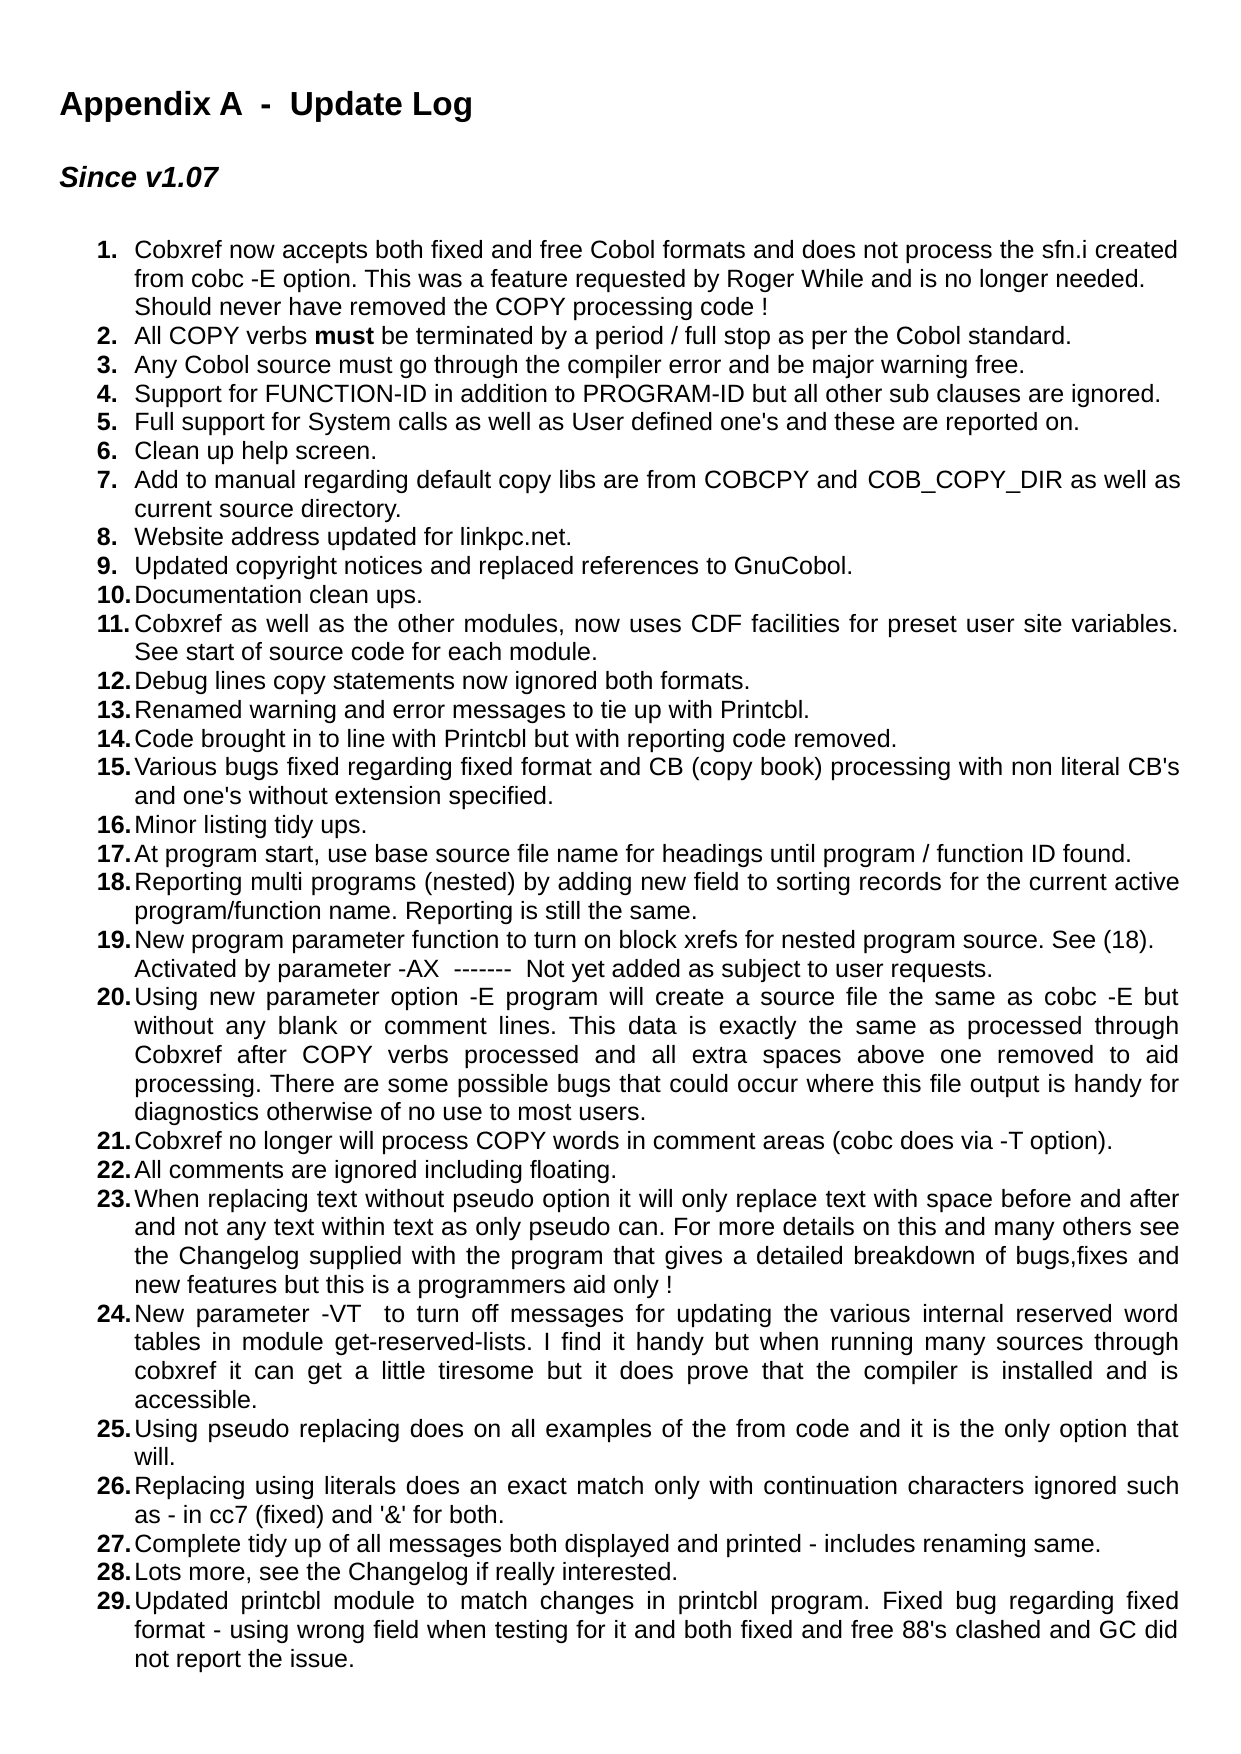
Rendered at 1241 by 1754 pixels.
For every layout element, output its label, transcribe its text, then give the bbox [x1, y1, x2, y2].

list Replacing using literals does an exact match only with continuation characters ignored such as - in cc7 (fixed) and '&' for both. [97, 1471, 1181, 1528]
list Should never have removed the COPY processing code ! [97, 292, 1181, 321]
list Cobxref as well as the other modules, now uses CDF facilities for preset user site variables. See start of source code for each module. [97, 608, 1181, 666]
list Cobxref now accepts both fixed and free Cobol formats and does not process the sfn.i created from cobc -E option. This was a feature requested by Roger While and is no longer needed. [97, 235, 1181, 292]
subtitle Appendix A - Update Log [59, 84, 1181, 122]
list Updated copyright notices and replaced references to GnuCobol. [97, 551, 1181, 580]
subtitle Since v1.07 [59, 160, 1181, 193]
list New parameter -VT to turn off messages for updating the various internal reserved word tables in module get-reserved-lists. I find it handy but when running many sources through cobxref it can get a little tiresome but it does prove that the compiler is installed and is accessible. [97, 1298, 1181, 1413]
list Code brought in to line with Printcbl but with reporting code removed. [97, 723, 1181, 752]
list New program parameter function to turn on block xrefs for nested program source. See (18). [97, 925, 1181, 953]
list Lots more, see the Changelog if really interested. [97, 1557, 1181, 1586]
list Renamed warning and error messages to tie up with Printcbl. [97, 695, 1181, 723]
list Clean up help screen. [97, 436, 1181, 465]
list All COPY verbs must be terminated by a period / full stop as per the Cobol standard. [97, 321, 1181, 350]
list Minor listing tidy ups. [97, 810, 1181, 838]
list Various bugs fixed regarding fixed format and CB (copy book) processing with non literal CB's and one's without extension specified. [97, 752, 1181, 810]
list When replacing text without pseudo option it will only replace text with space before and after and not any text within text as only pseudo can. For more details on this and many others see the Changelog supplied with the program that gives a detailed breakdown of bugs,fixes and new features but this is a programmers aid only ! [97, 1183, 1181, 1298]
list Using pseudo replacing does on all examples of the from code and it is the only option that will. [97, 1413, 1181, 1471]
list Updated printcbl module to match changes in printcbl program. Fixed bug regarding fixed format - using wrong field when testing for it and both fixed and free 88's clashed and GC did not report the issue. [97, 1586, 1181, 1672]
list Reporting multi programs (nested) by adding new field to sorting records for the current active program/function name. Reporting is still the same. [97, 867, 1181, 925]
list Using new parameter option -E program will create a source file the same as cobc -E but without any blank or comment lines. This data is exactly the same as processed through Cobxref after COPY verbs processed and all extra spaces above one removed to aid processing. There are some possible bugs that could occur where this file output is handy for diagnostics otherwise of no use to most users. [97, 982, 1181, 1126]
list Cobxref no longer will process COPY words in comment areas (cobc does via -T option). [97, 1126, 1181, 1155]
list Activated by parameter -AX ------- Not yet added as subject to user requests. [97, 953, 1181, 982]
list At program start, use base source file name for headings until program / function ID found. [97, 838, 1181, 867]
list Website address updated for linkpc.net. [97, 522, 1181, 551]
list Documentation clean ups. [97, 580, 1181, 608]
list Support for FUNCTION-ID in addition to PROGRAM-ID but all other sub clauses are ignored. [97, 378, 1181, 407]
list Add to manual regarding default copy libs are from COBCPY and COB_COPY_DIR as well as current source directory. [97, 465, 1181, 522]
list Debug lines copy statements now ignored both formats. [97, 666, 1181, 695]
list Any Cobol source must go through the compiler error and be major warning free. [97, 350, 1181, 378]
list Complete tidy up of all messages both displayed and printed - includes renaming same. [97, 1528, 1181, 1557]
list Full support for System calls as well as User defined one's and these are reported on. [97, 407, 1181, 436]
list All comments are ignored including floating. [97, 1155, 1181, 1183]
